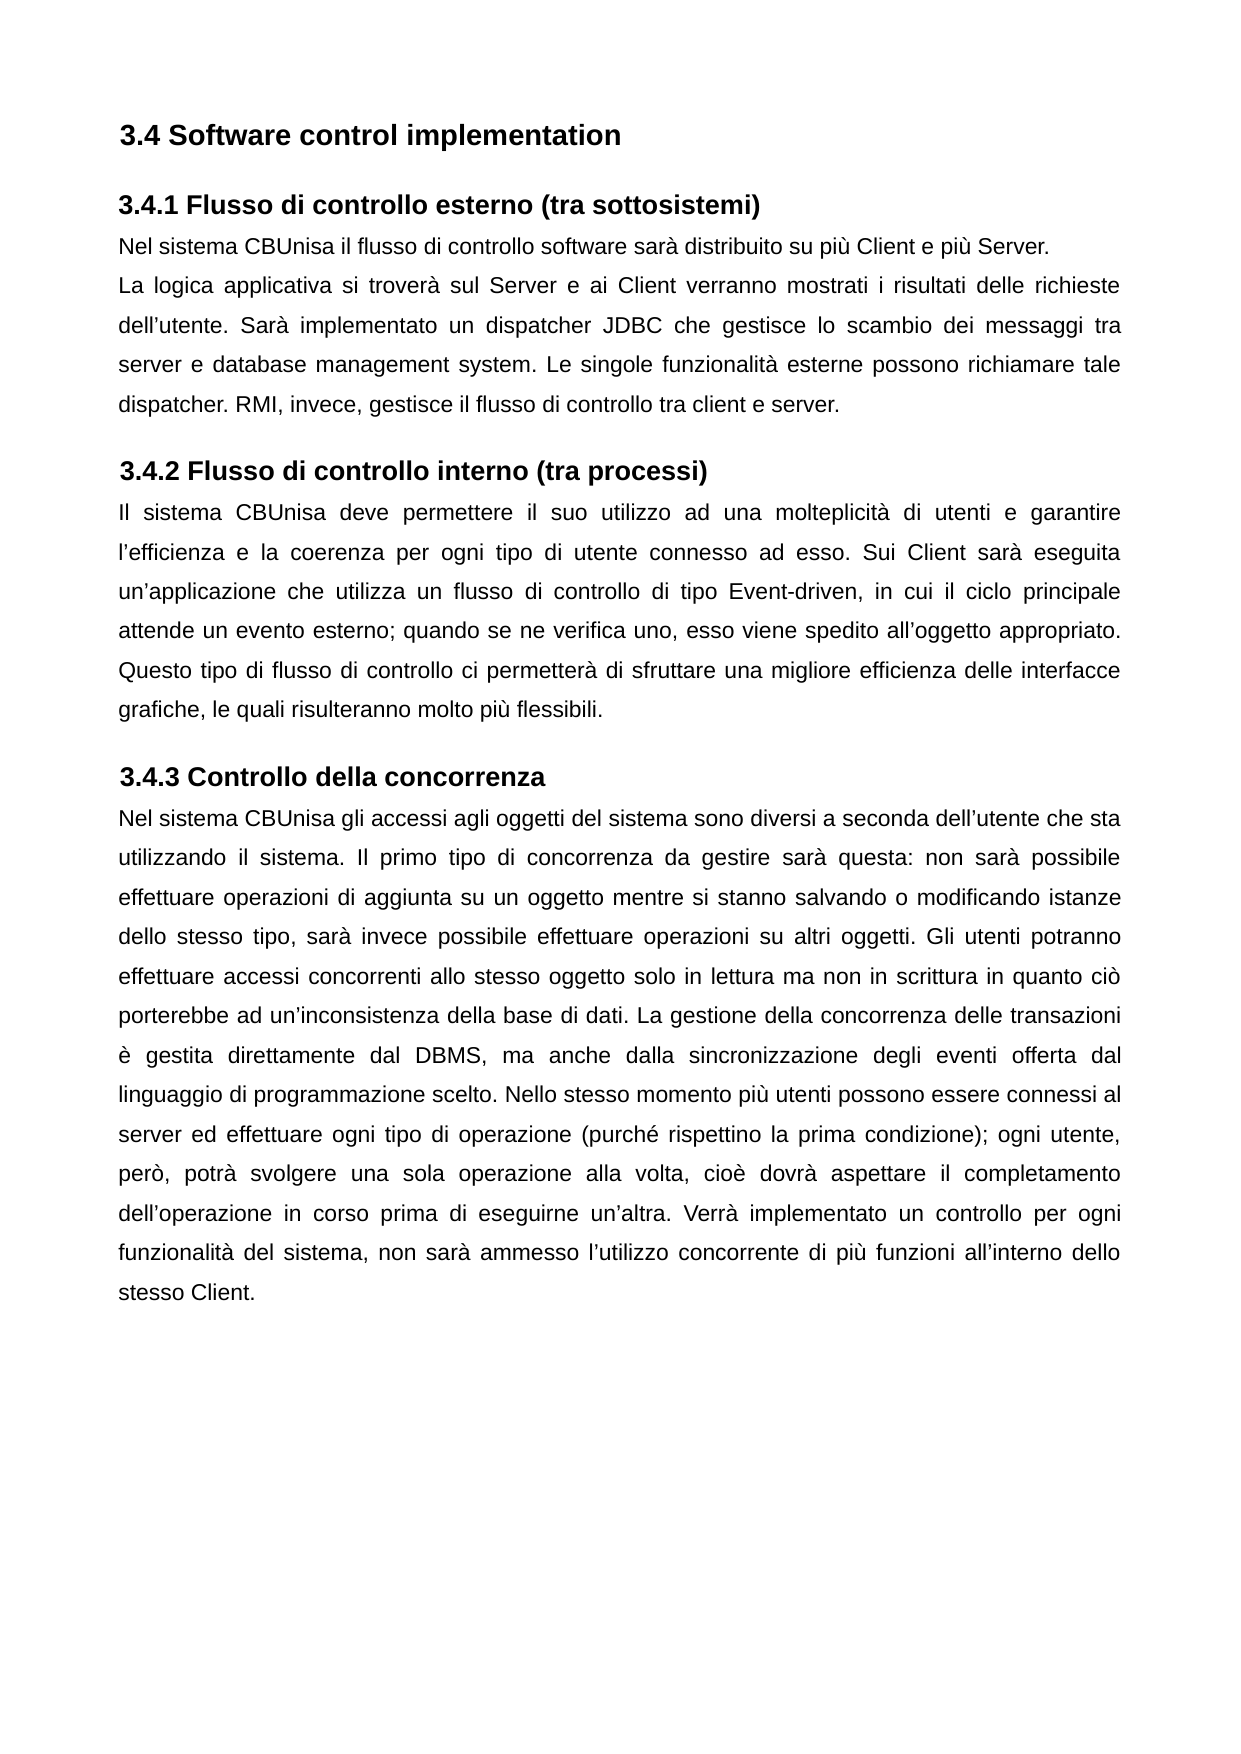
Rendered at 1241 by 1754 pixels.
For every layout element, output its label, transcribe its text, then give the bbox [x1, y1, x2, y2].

text Il sistema CBUnisa deve permettere il suo utilizzo ad una molteplicità di utenti e garantire l’efficienza e la coerenza per ogni tipo di utente connesso ad esso. Sui Client sarà eseguita un’applicazione che utilizza un flusso di controllo di tipo Event-driven, in cui il ciclo principale attende un evento esterno; quando se ne verifica uno, esso viene spedito all’oggetto appropriato. Questo tipo di flusso di controllo ci permetterà di sfruttare una migliore efficienza delle interfacce grafiche, le quali risulteranno molto più flessibili. [118, 499, 1122, 723]
text La logica applicativa si troverà sul Server e ai Client verranno mostrati i risultati delle richieste dell’utente. Sarà implementato un dispatcher JDBC che gestisce lo scambio dei messaggi tra server e database management system. Le singole funzionalità esterne possono richiamare tale dispatcher. RMI, invece, gestisce il flusso di controllo tra client e server. [118, 272, 1122, 417]
subtitle 3.4 Software control implementation [119, 118, 1122, 152]
subtitle 3.4.1 Flusso di controllo esterno (tra sottosistemi) [118, 189, 1122, 220]
subtitle 3.4.3 Controllo della concorrenza [119, 761, 1122, 792]
subtitle 3.4.2 Flusso di controllo interno (tra processi) [119, 455, 1122, 487]
text Nel sistema CBUnisa il flusso di controllo software sarà distribuito su più Client e più Server. [118, 233, 1122, 259]
text Nel sistema CBUnisa gli accessi agli oggetti del sistema sono diversi a seconda dell’utente che sta utilizzando il sistema. Il primo tipo di concorrenza da gestire sarà questa: non sarà possibile effettuare operazioni di aggiunta su un oggetto mentre si stanno salvando o modificando istanze dello stesso tipo, sarà invece possibile effettuare operazioni su altri oggetti. Gli utenti potranno effettuare accessi concorrenti allo stesso oggetto solo in lettura ma non in scrittura in quanto ciò porterebbe ad un’inconsistenza della base di dati. La gestione della concorrenza delle transazioni è gestita direttamente dal DBMS, ma anche dalla sincronizzazione degli eventi offerta dal linguaggio di programmazione scelto. Nello stesso momento più utenti possono essere connessi al server ed effettuare ogni tipo di operazione (purché rispettino la prima condizione); ogni utente, però, potrà svolgere una sola operazione alla volta, cioè dovrà aspettare il completamento dell’operazione in corso prima di eseguirne un’altra. Verrà implementato un controllo per ogni funzionalità del sistema, non sarà ammesso l’utilizzo concorrente di più funzioni all’interno dello stesso Client. [118, 805, 1122, 1305]
